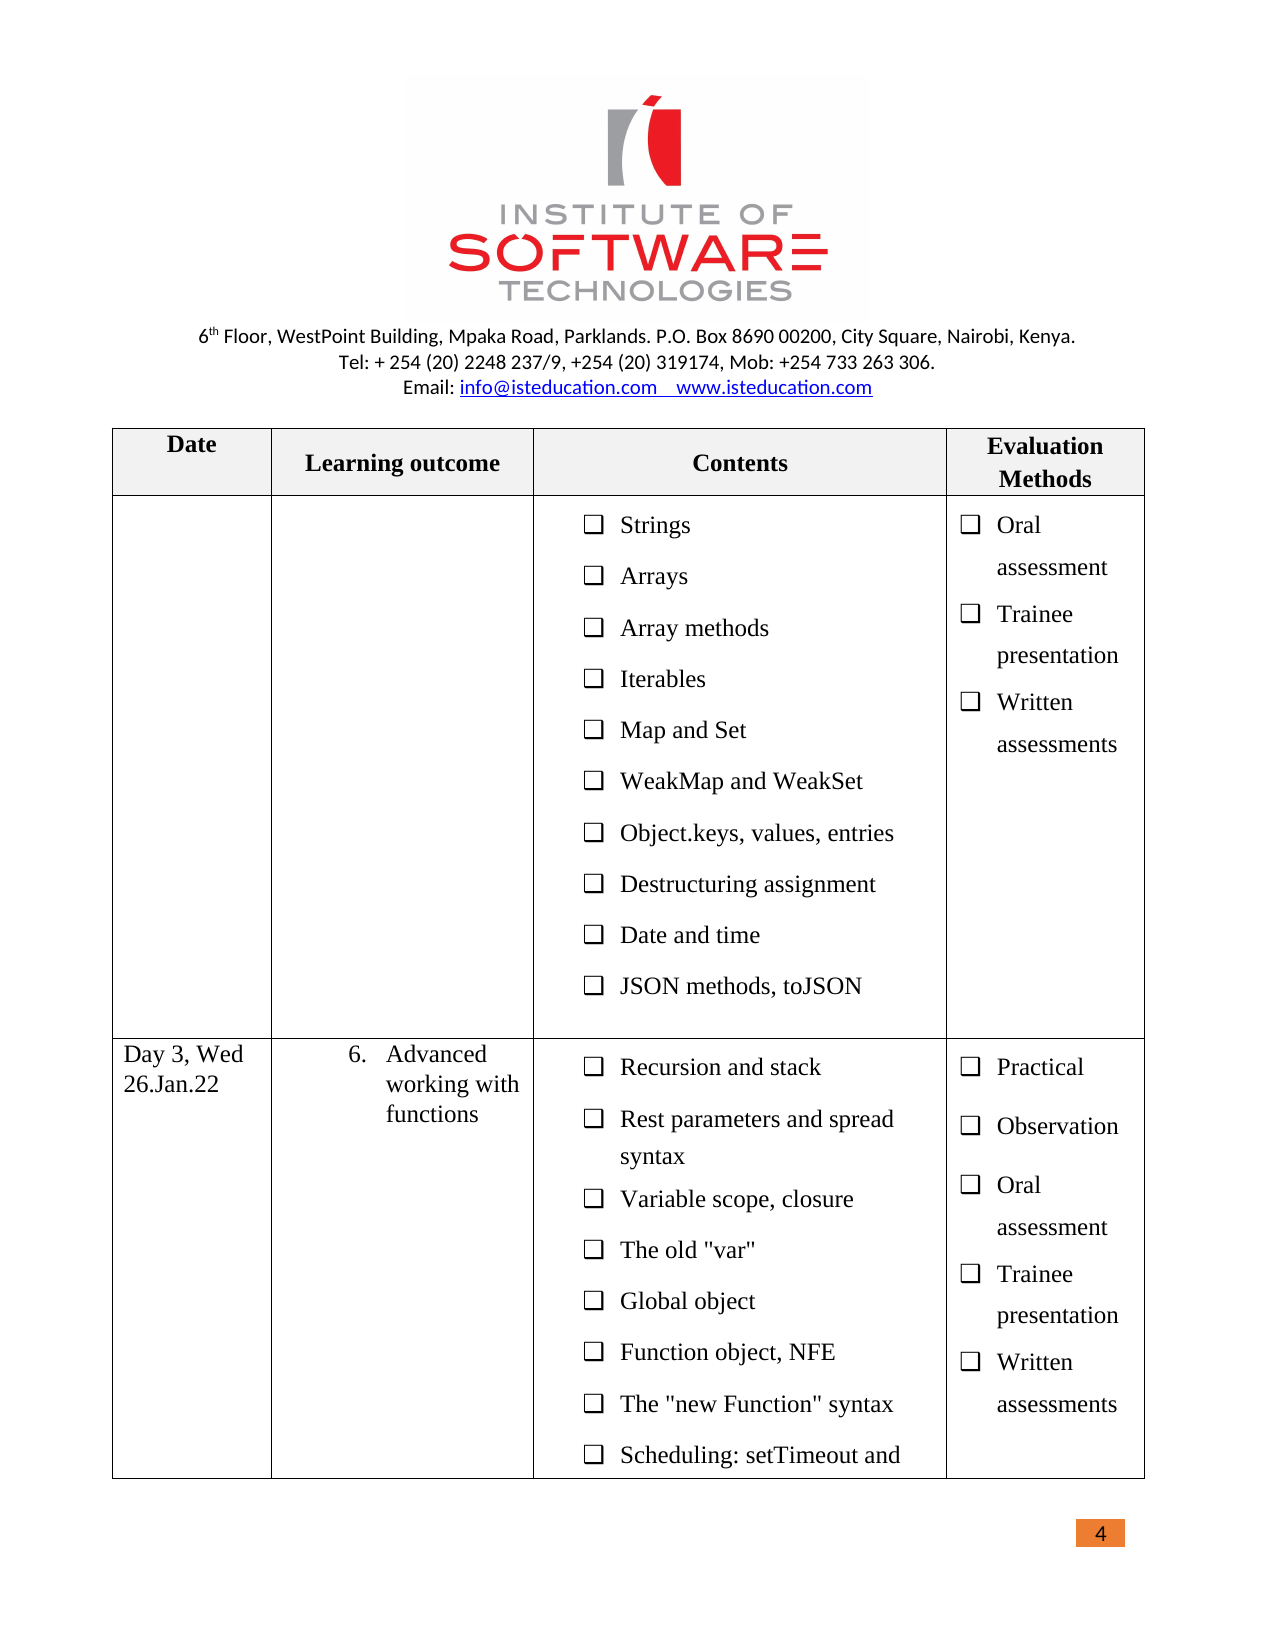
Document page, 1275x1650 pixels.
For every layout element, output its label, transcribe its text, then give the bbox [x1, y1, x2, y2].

table_header Date [113, 429, 271, 495]
table_cell Practical Observation Oral assessment Trainee presentation Written assessments [947, 496, 1144, 1038]
table_cell [113, 496, 271, 1038]
picture [406, 75, 869, 324]
table_header Contents [534, 429, 946, 495]
table_cell Advanced working with functions [272, 1039, 533, 1477]
table_header Learning outcome [272, 429, 533, 495]
table_cell [272, 496, 533, 1038]
table_cell Practical Observation Oral assessment Trainee presentation Written assessments [947, 1039, 1144, 1477]
table_cell Day 3, Wed 26.Jan.22 [113, 1039, 271, 1477]
table_header Evaluation Methods [947, 429, 1144, 495]
table_cell Methods of primitives Numbers Strings Arrays Array methods Iterables Map and Set WeakMap and WeakSet Object.keys, values, entries Destructuring assignment Date and time JSON methods, toJSON [534, 496, 946, 1038]
table_cell Recursion and stack Rest parameters and spread syntax Variable scope, closure The old "var" Global object Function object, NFE The "new Function" syntax Scheduling: setTimeout and setInterval Decorators and forwarding, call/apply Function binding Arrow functions revisited [534, 1039, 946, 1477]
